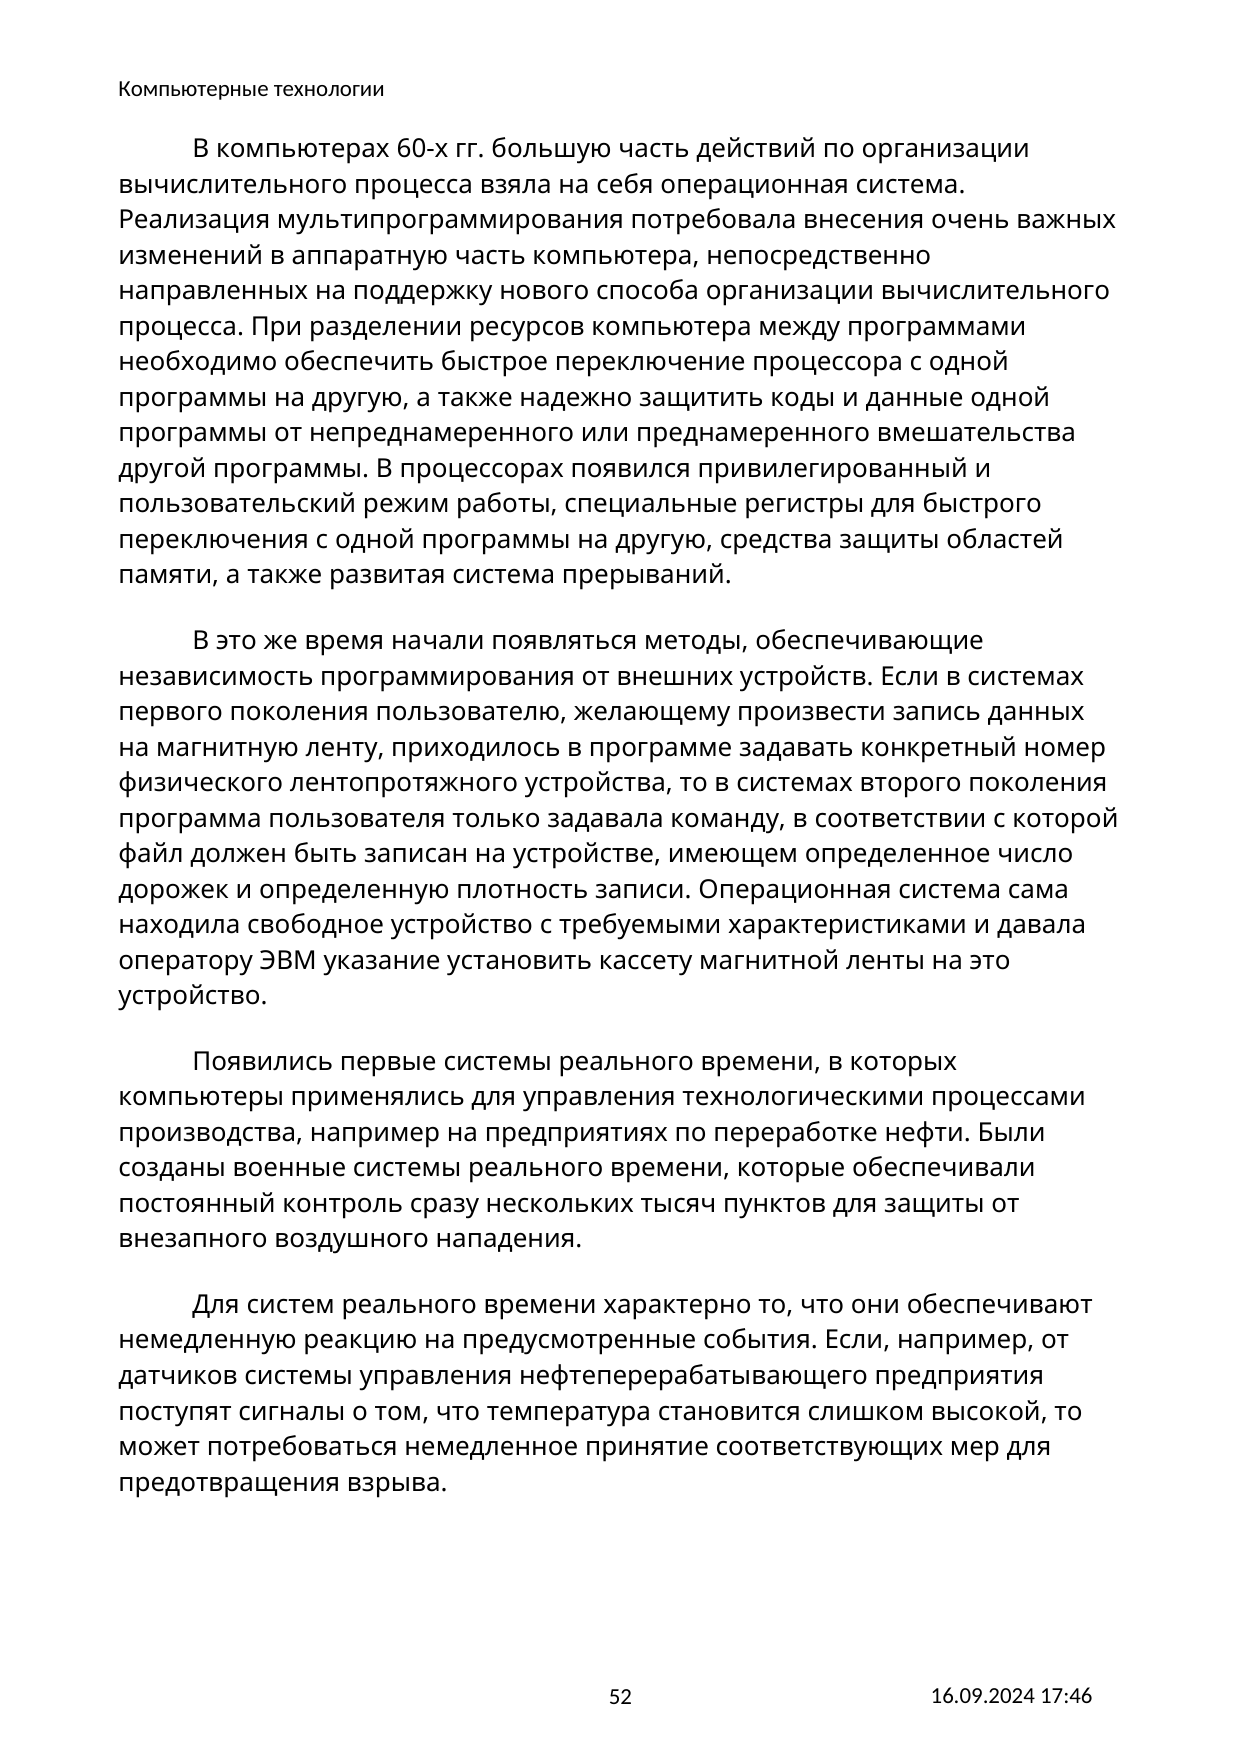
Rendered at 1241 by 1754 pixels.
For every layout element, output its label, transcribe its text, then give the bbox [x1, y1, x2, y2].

text Для систем реального времени характерно то, что они обеспечивают немедленную реакцию на предусмотренные события. Если, например, от датчиков системы управления нефтеперерабатывающего предприятия поступят сигналы о том, что температура становится слишком высокой, то может потребоваться немедленное принятие соответствующих мер для предотвращения взрыва. [118, 1286, 1122, 1499]
text В это же время начали появляться методы, обеспечивающие независимость программирования от внешних устройств. Если в системах первого поколения пользователю, желающему произвести запись данных на магнитную ленту, приходилось в программе задавать конкретный номер физического лентопротяжного устройства, то в системах второго поколения программа пользователя только задавала команду, в соответствии с которой файл должен быть записан на устройстве, имеющем определенное число дорожек и определенную плотность записи. Операционная система сама находила свободное устройство с требуемыми характеристиками и давала оператору ЭВМ указание установить кассету магнитной ленты на это устройство. [118, 622, 1122, 1012]
text В компьютерах 60-х гг. большую часть действий по организации вычислительного процесса взяла на себя операционная система. Реализация мультипрограммирования потребовала внесения очень важных изменений в аппаратную часть компьютера, непосредственно направленных на поддержку нового способа организации вычислительного процесса. При разделении ресурсов компьютера между программами необходимо обеспечить быстрое переключение процессора с одной программы на другую, а также надежно защитить коды и данные одной программы от непреднамеренного или преднамеренного вмешательства другой программы. В процессорах появился привилегированный и пользовательский режим работы, специальные регистры для быстрого переключения с одной программы на другую, средства защиты областей памяти, а также развитая система прерываний. [118, 130, 1122, 592]
text Появились первые системы реального времени, в которых компьютеры применялись для управления технологическими процессами производства, например на предприятиях по переработке нефти. Были созданы военные системы реального времени, которые обеспечивали постоянный контроль сразу нескольких тысяч пунктов для защиты от внезапного воздушного нападения. [118, 1042, 1122, 1256]
